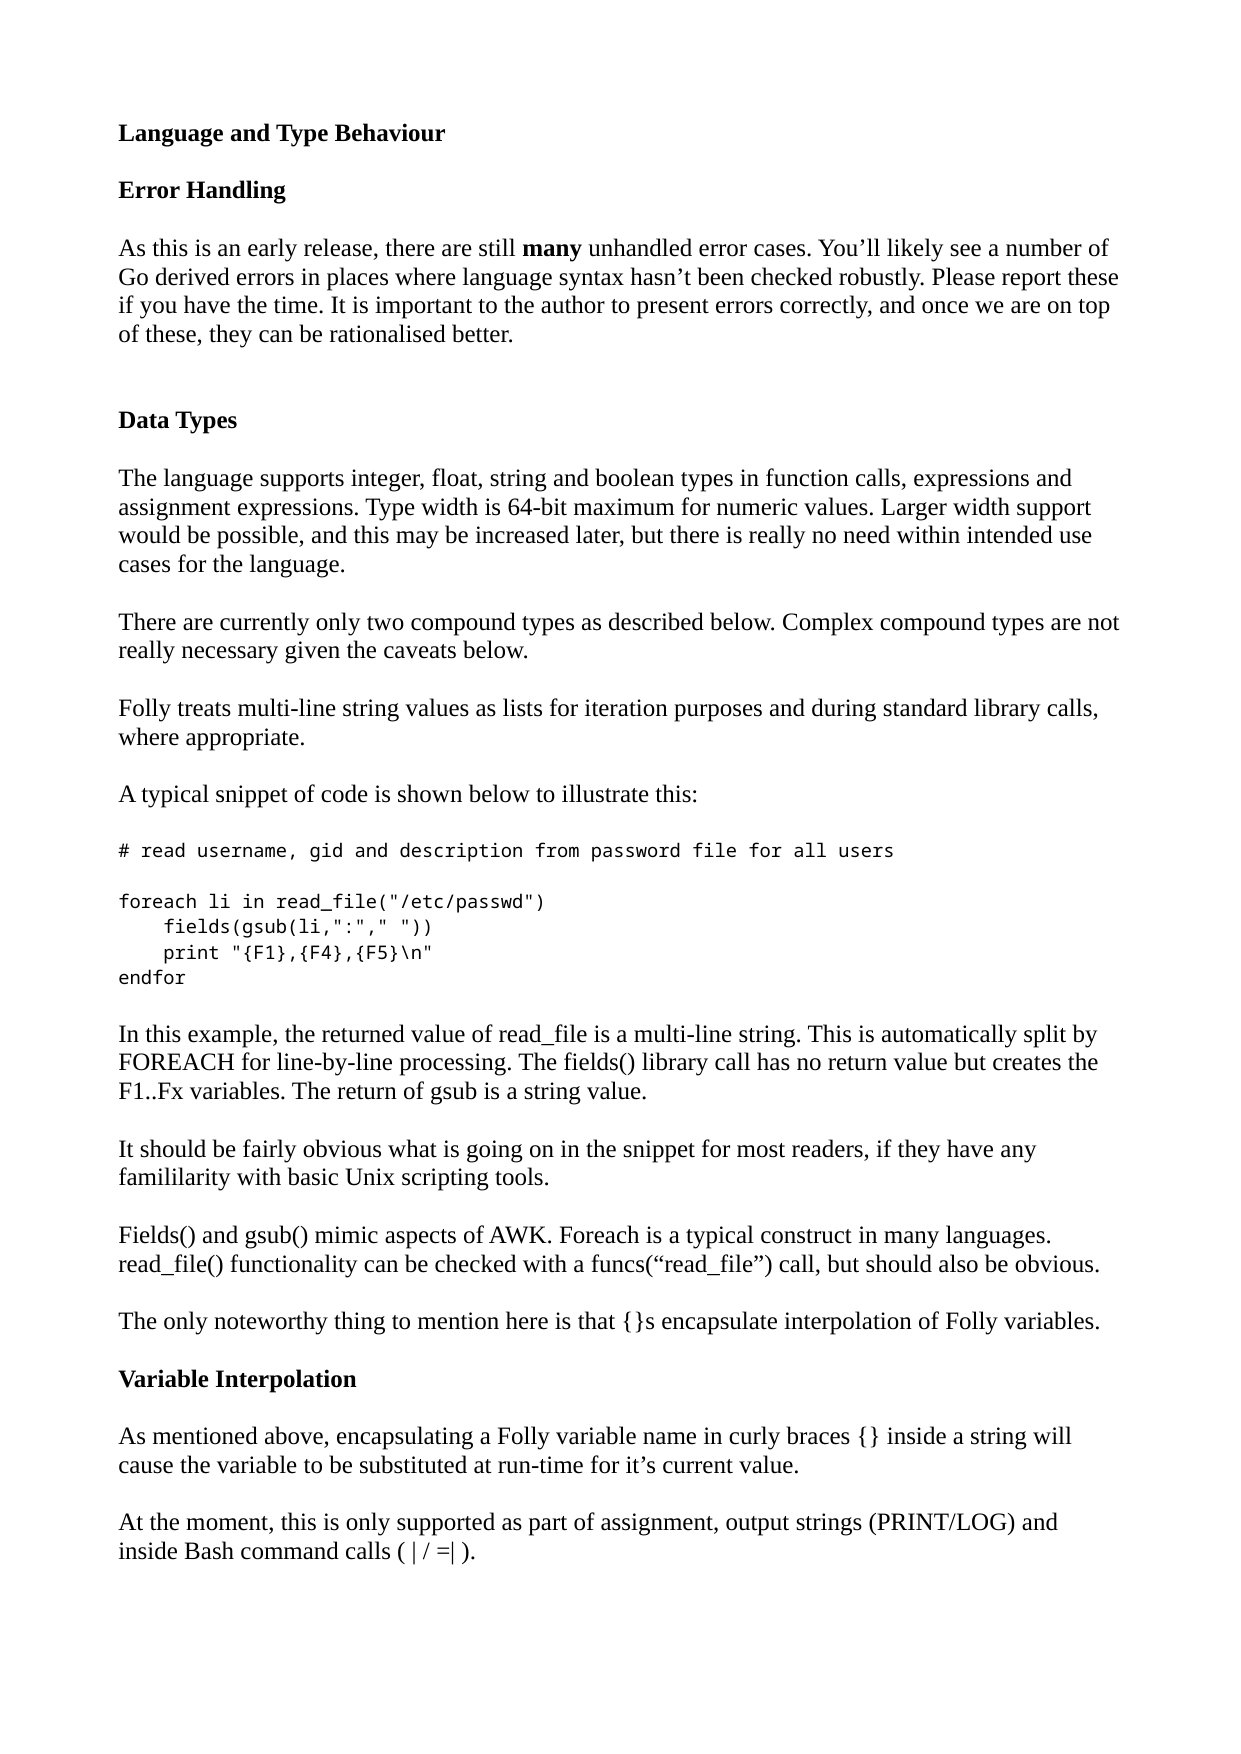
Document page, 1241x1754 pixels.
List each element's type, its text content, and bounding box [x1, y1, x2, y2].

text At the moment, this is only supported as part of assignment, output strings (PRINT/LOG) and inside Bash command calls ( | / =| ). [118, 1507, 1122, 1565]
text print "{F1},{F4},{F5}\n" [118, 939, 1122, 964]
text As this is an early release, there are still many unhandled error cases. You’ll likely see a number of Go derived errors in places where language syntax hasn’t been checked robustly. Please report these if you have the time. It is important to the author to present errors correctly, and once we are on top of these, they can be rationalised better. [118, 233, 1122, 348]
text Data Types [118, 406, 1122, 434]
text As mentioned above, encapsulating a Folly variable name in curly braces {} inside a string will cause the variable to be substituted at run-time for it’s current value. [118, 1421, 1122, 1479]
text Variable Interpolation [118, 1364, 1122, 1392]
text # read username, gid and description from password file for all users [118, 837, 1122, 862]
text A typical snippet of code is shown below to illustrate this: [118, 779, 1122, 808]
text Error Handling [118, 176, 1122, 204]
text Language and Type Behaviour [118, 118, 1122, 147]
text There are currently only two compound types as described below. Complex compound types are not really necessary given the caveats below. [118, 607, 1122, 664]
text fields(gsub(li,":"," ")) [118, 913, 1122, 939]
text Fields() and gsub() mimic aspects of AWK. Foreach is a typical construct in many languages. read_file() functionality can be checked with a funcs(“read_file”) call, but should also be obvious. [118, 1220, 1122, 1277]
text The language supports integer, float, string and boolean types in function calls, expressions and assignment expressions. Type width is 64-bit maximum for numeric values. Larger width support would be possible, and this may be increased later, but there is really no need within intended use cases for the language. [118, 463, 1122, 578]
text endfor [118, 964, 1122, 990]
text In this example, the returned value of read_file is a multi-line string. This is automatically split by FOREACH for line-by-line processing. The fields() library call has no return value but creates the F1..Fx variables. The return of gsub is a string value. [118, 1019, 1122, 1105]
text It should be fairly obvious what is going on in the snippet for most readers, if they have any famililarity with basic Unix scripting tools. [118, 1134, 1122, 1191]
text The only noteworthy thing to mention here is that {}s encapsulate interpolation of Folly variables. [118, 1306, 1122, 1335]
text foreach li in read_file("/etc/passwd") [118, 888, 1122, 913]
text Folly treats multi-line string values as lists for iteration purposes and during standard library calls, where appropriate. [118, 693, 1122, 751]
